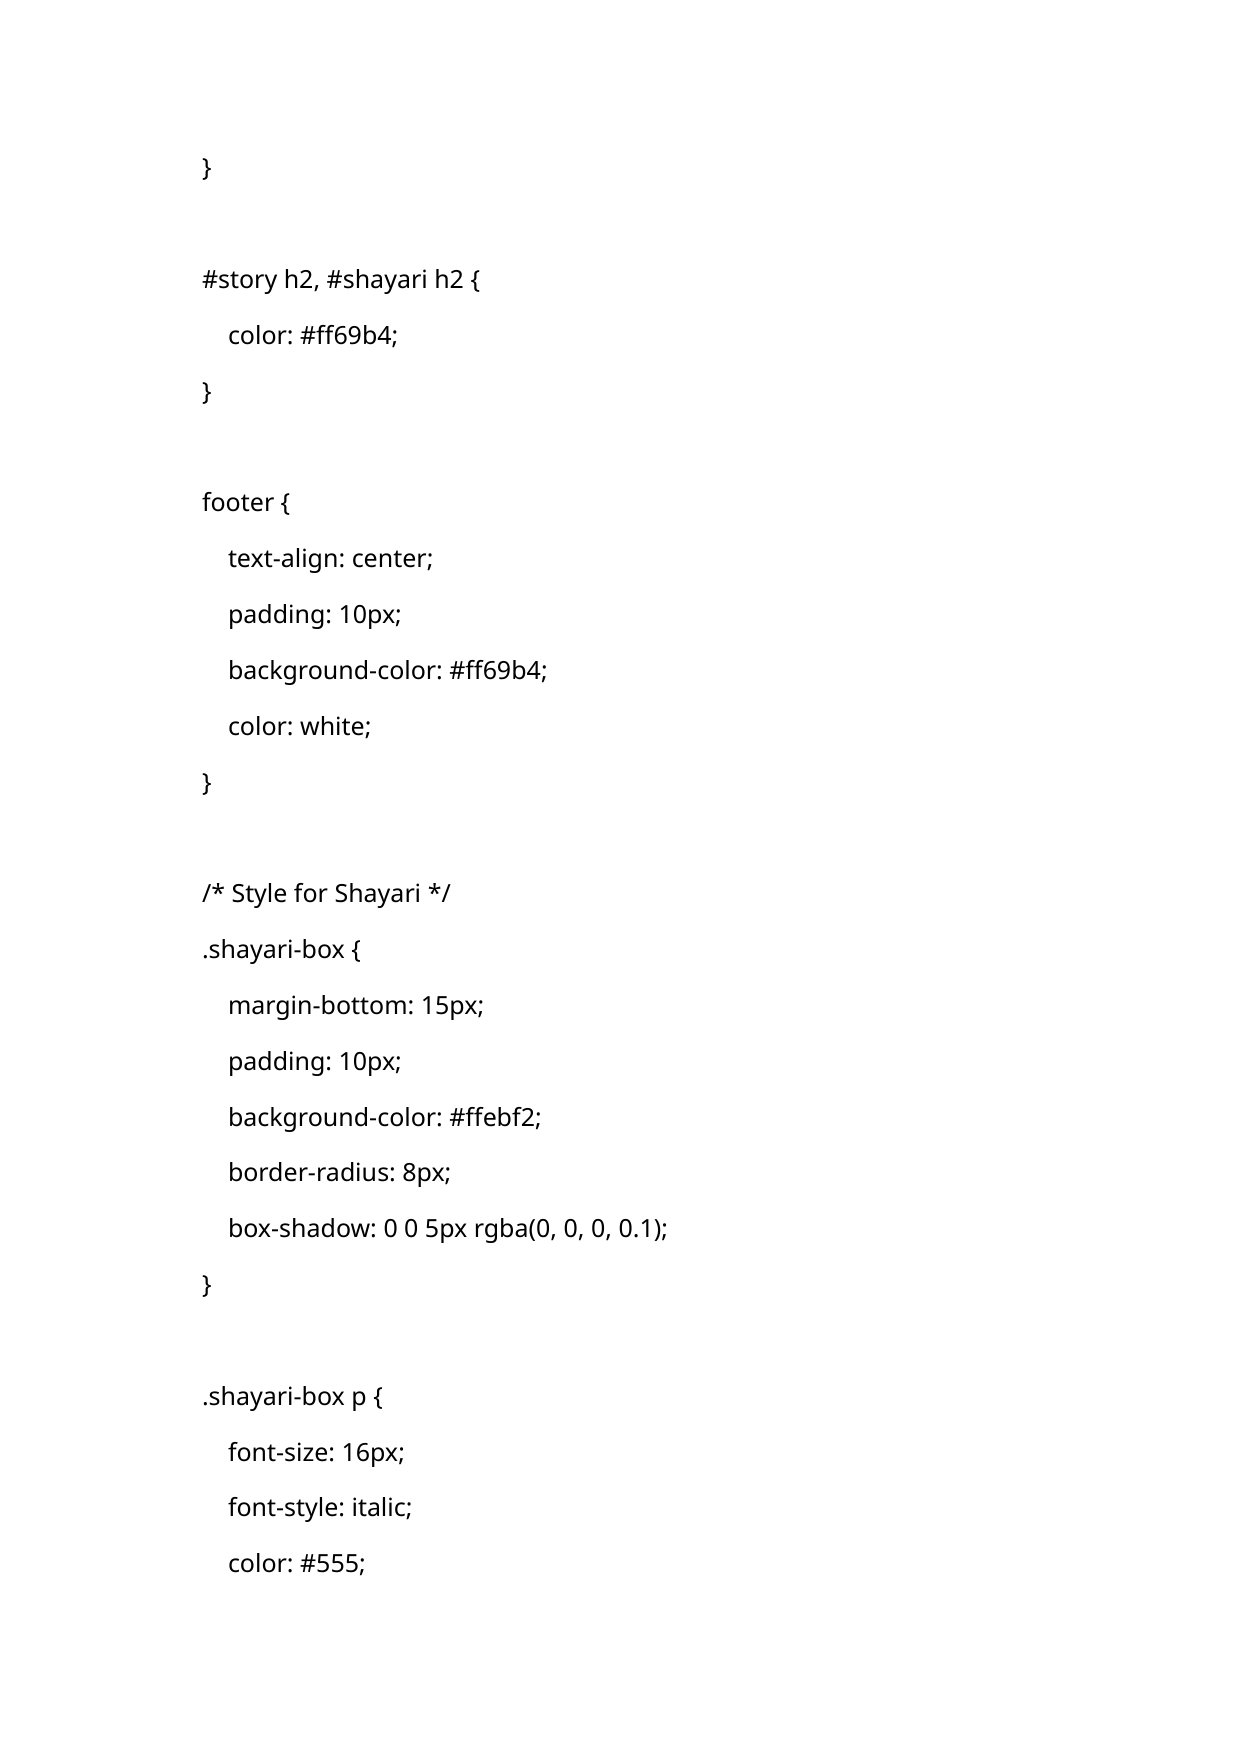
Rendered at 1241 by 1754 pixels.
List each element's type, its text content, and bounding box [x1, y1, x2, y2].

text color: #ff69b4; [150, 317, 1090, 352]
text background-color: #ffebf2; [150, 1099, 1090, 1133]
text .shayari-box p { [150, 1378, 1090, 1412]
text } [150, 150, 1090, 184]
text border-radius: 8px; [150, 1155, 1090, 1189]
text color: white; [150, 708, 1090, 742]
text text-align: center; [150, 541, 1090, 575]
text } [150, 1267, 1090, 1301]
text } [150, 764, 1090, 798]
text background-color: #ff69b4; [150, 652, 1090, 687]
text footer { [150, 485, 1090, 519]
text } [150, 373, 1090, 407]
text font-style: italic; [150, 1490, 1090, 1524]
text margin-bottom: 15px; [150, 987, 1090, 1022]
text /* Style for Shayari */ [150, 876, 1090, 910]
text padding: 10px; [150, 1043, 1090, 1077]
text .shayari-box { [150, 932, 1090, 966]
text color: #555; [150, 1546, 1090, 1580]
text font-size: 16px; [150, 1434, 1090, 1468]
text padding: 10px; [150, 597, 1090, 631]
text #story h2, #shayari h2 { [150, 262, 1090, 296]
text box-shadow: 0 0 5px rgba(0, 0, 0, 0.1); [150, 1211, 1090, 1245]
